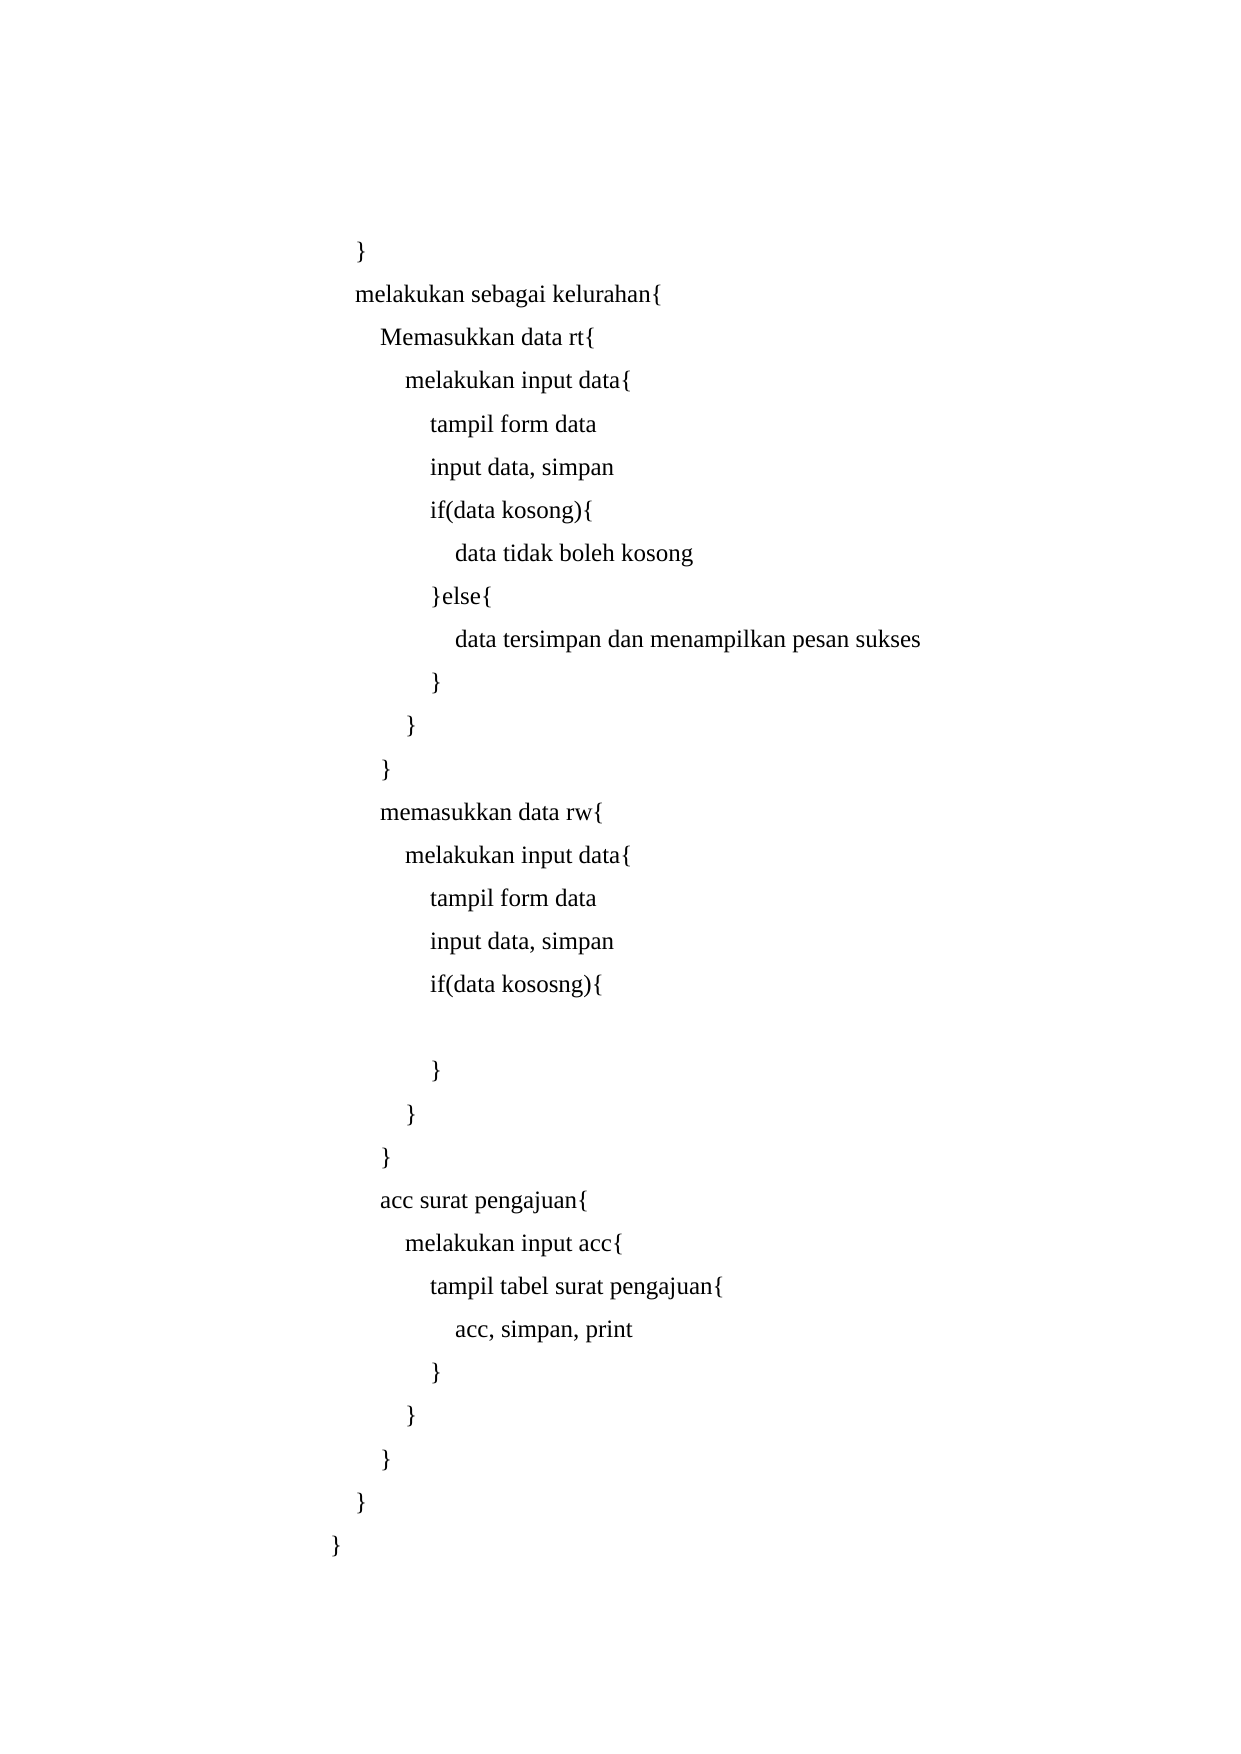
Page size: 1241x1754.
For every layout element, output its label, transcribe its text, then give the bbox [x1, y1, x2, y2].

text if(data kososng){ [330, 969, 1063, 998]
text } [330, 667, 1063, 696]
text data tidak boleh kosong [330, 538, 1063, 567]
text } [330, 1530, 1063, 1559]
text input data, simpan [330, 452, 1063, 481]
text } [330, 1357, 1063, 1386]
text memasukkan data rw{ [330, 797, 1063, 826]
text tampil tabel surat pengajuan{ [330, 1271, 1063, 1300]
text Memasukkan data rt{ [330, 322, 1063, 351]
text melakukan input data{ [330, 366, 1063, 394]
text input data, simpan [330, 926, 1063, 955]
text } [330, 1487, 1063, 1516]
text melakukan input acc{ [330, 1228, 1063, 1257]
text } [330, 1401, 1063, 1429]
text } [330, 1099, 1063, 1127]
text tampil form data [330, 409, 1063, 437]
text melakukan sebagai kelurahan{ [330, 279, 1063, 308]
text if(data kosong){ [330, 495, 1063, 524]
text melakukan input data{ [330, 840, 1063, 869]
text } [330, 711, 1063, 739]
text tampil form data [330, 883, 1063, 912]
text } [330, 1056, 1063, 1084]
text acc, simpan, print [330, 1314, 1063, 1343]
text } [330, 1444, 1063, 1472]
text acc surat pengajuan{ [330, 1185, 1063, 1214]
text } [330, 754, 1063, 782]
text } [330, 1142, 1063, 1171]
text data tersimpan dan menampilkan pesan sukses [330, 624, 1063, 653]
text }else{ [330, 581, 1063, 610]
text } [330, 236, 1063, 265]
